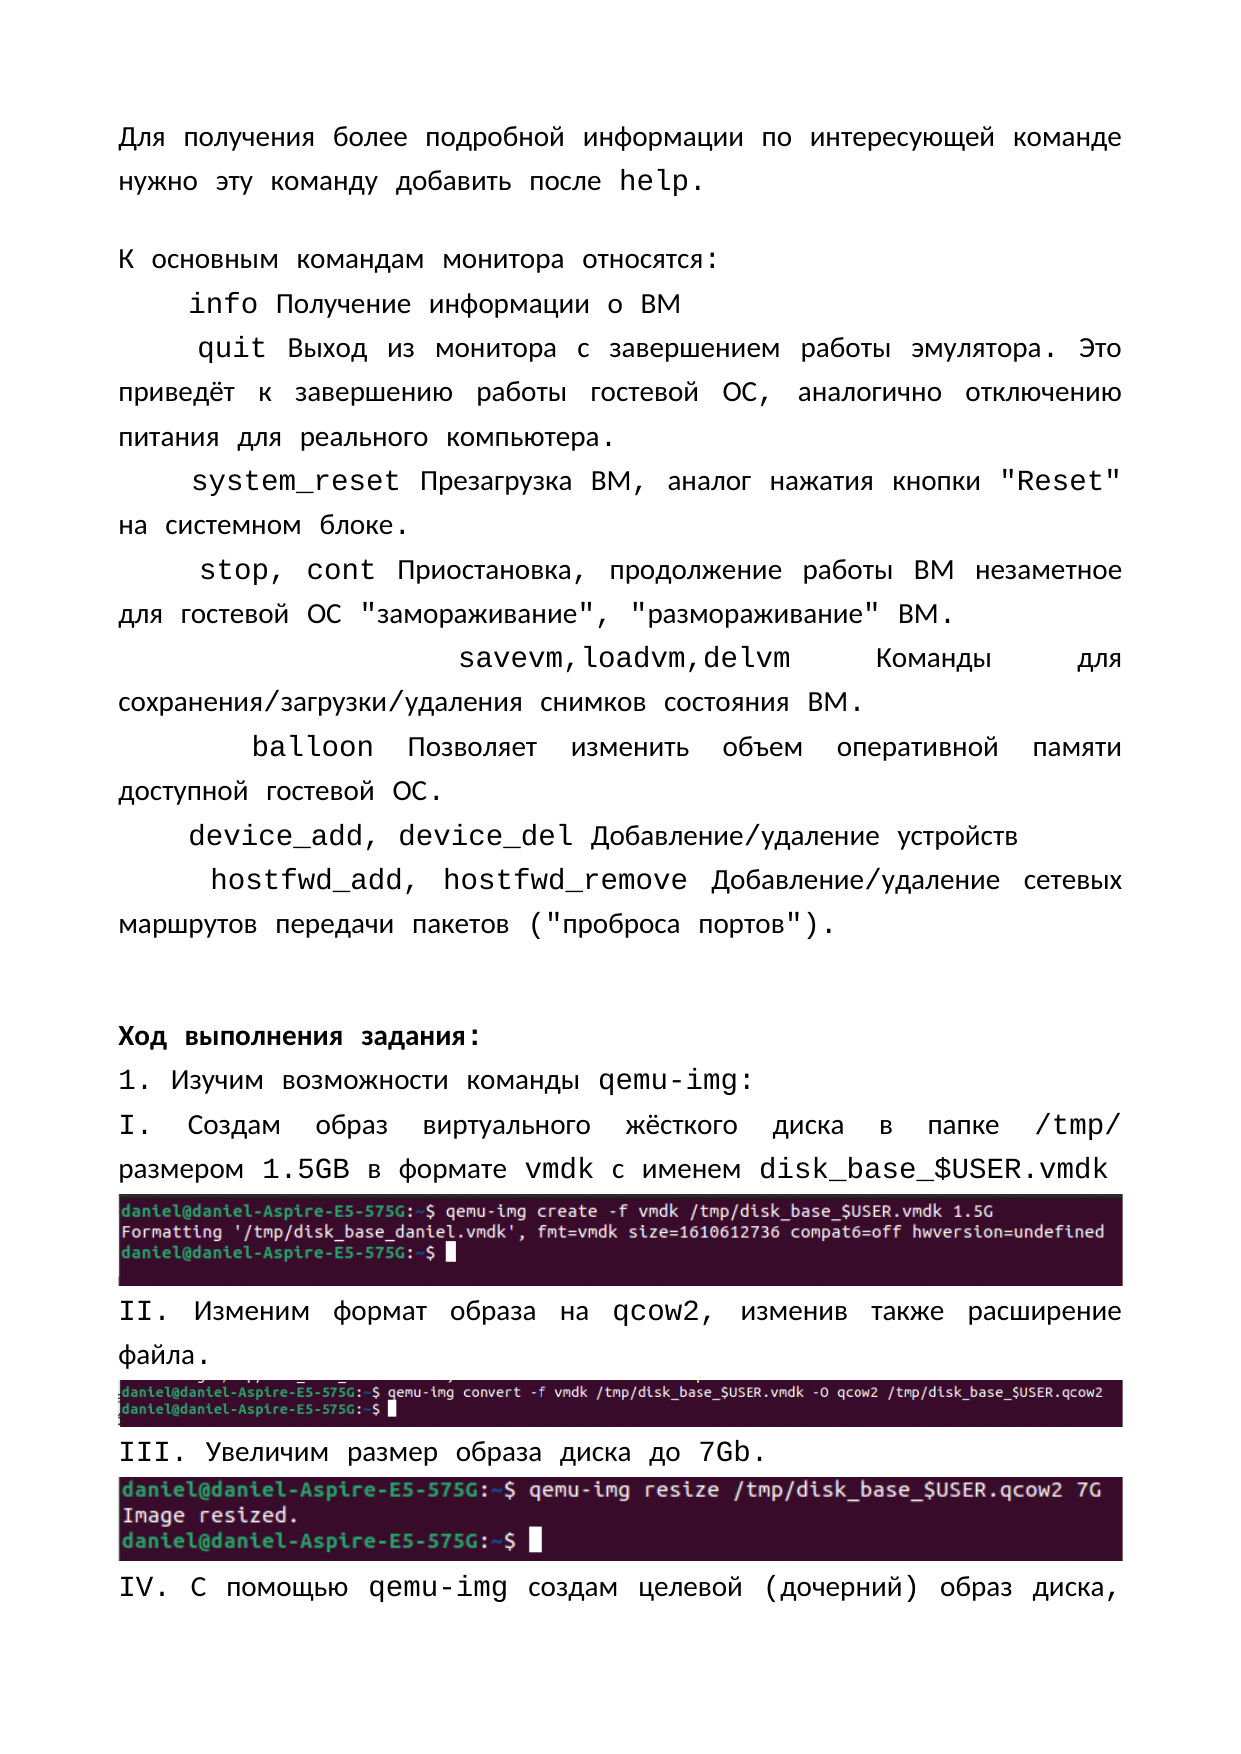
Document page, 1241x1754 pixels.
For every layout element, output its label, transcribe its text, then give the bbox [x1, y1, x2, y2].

text quit Выход из монитора с завершением работы эмулятора. Это приведёт к завершению работы гостевой ОС, аналогично отключению питания для реального компьютера. [118, 329, 1122, 455]
text 1. Изучим возможности команды qemu-img: [118, 1061, 1122, 1098]
text К основным командам монитора относятся: [118, 240, 1122, 277]
text stop, cont Приостановка, продолжение работы ВМ незаметное для гостевой ОС "замораживание", "размораживание" ВМ. [118, 551, 1122, 632]
text system_reset Презагрузка ВМ, аналог нажатия кнопки "Reset" на системном блоке. [118, 462, 1122, 543]
text Для получения более подробной информации по интересующей команде нужно эту команду добавить после help. [118, 118, 1122, 199]
text Ход выполнения задания: [118, 1017, 1122, 1054]
text savevm,loadvm,delvm Команды для сохранения/загрузки/удаления снимков состояния ВМ. [118, 639, 1122, 721]
text I. Создам образ виртуального жёсткого диска в папке /tmp/ размером 1.5GB в формате vmdk с именем disk_base_$USER.vmdk [118, 1106, 1122, 1187]
text III. Увеличим размер образа диска до 7Gb. [118, 1427, 1122, 1470]
text balloon Позволяет изменить объем оперативной памяти доступной гостевой ОС. [118, 728, 1122, 809]
text device_add, device_del Добавление/удаление устройств [118, 817, 1122, 854]
text II. Изменим формат образа на qcow2, изменив также расширение файла. [118, 1286, 1122, 1373]
text hostfwd_add, hostfwd_remove Добавление/удаление сетевых маршрутов передачи пакетов ("проброса портов"). [118, 861, 1122, 942]
text IV. С помощью qemu-img создам целевой (дочерний) образ диска, [118, 1561, 1122, 1605]
text info Получение информации о ВМ [118, 285, 1122, 322]
